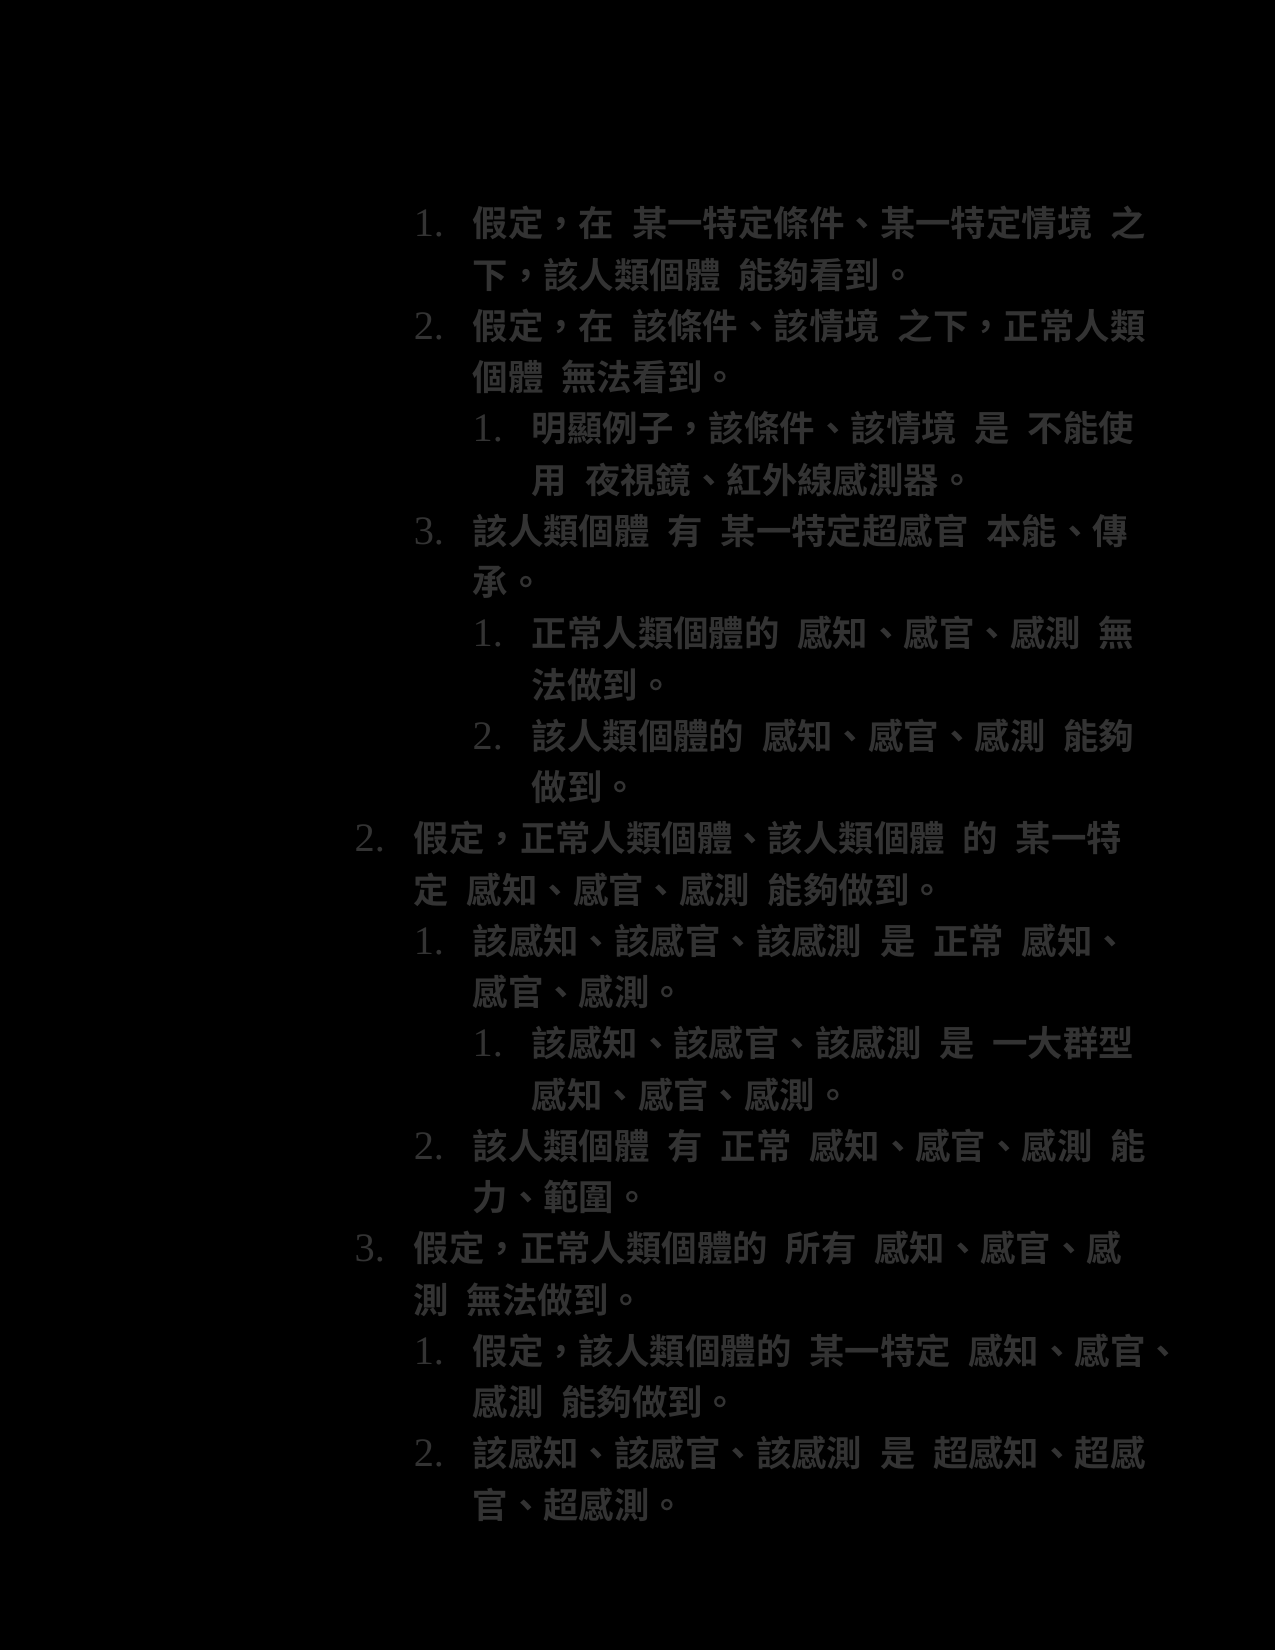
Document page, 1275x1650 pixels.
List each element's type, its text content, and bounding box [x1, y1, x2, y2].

list 假定，正常人類個體的 所有 感知、感官、感測 無法做到。 [354, 1221, 1157, 1323]
list 假定，該人類個體的 某一特定 感知、感官、感測 能夠做到。 [413, 1323, 1157, 1426]
list 該人類個體 有 正常 感知、感官、感測 能力、範圍。 [413, 1118, 1157, 1221]
list 假定，正常人類個體、該人類個體 的 某一特定 感知、感官、感測 能夠做到。 [354, 811, 1157, 913]
list 該感知、該感官、該感測 是 超感知、超感官、超感測。 [413, 1426, 1157, 1528]
list 該人類個體的 感知、感官、感測 能夠做到。 [472, 708, 1157, 811]
list 假定，在 該條件、該情境 之下，正常人類個體 無法看到。 [413, 298, 1157, 401]
list 明顯例子，該條件、該情境 是 不能使用 夜視鏡、紅外線感測器。 [472, 401, 1157, 503]
list 正常人類個體的 感知、感官、感測 無法做到。 [472, 606, 1157, 708]
list 該感知、該感官、該感測 是 正常 感知、感官、感測。 [413, 913, 1157, 1016]
list 該人類個體 有 某一特定超感官 本能、傳承。 [413, 503, 1157, 606]
list 該感知、該感官、該感測 是 一大群型 感知、感官、感測。 [472, 1016, 1157, 1118]
list 假定，在 某一特定條件、某一特定情境 之下，該人類個體 能夠看到。 [413, 196, 1157, 298]
